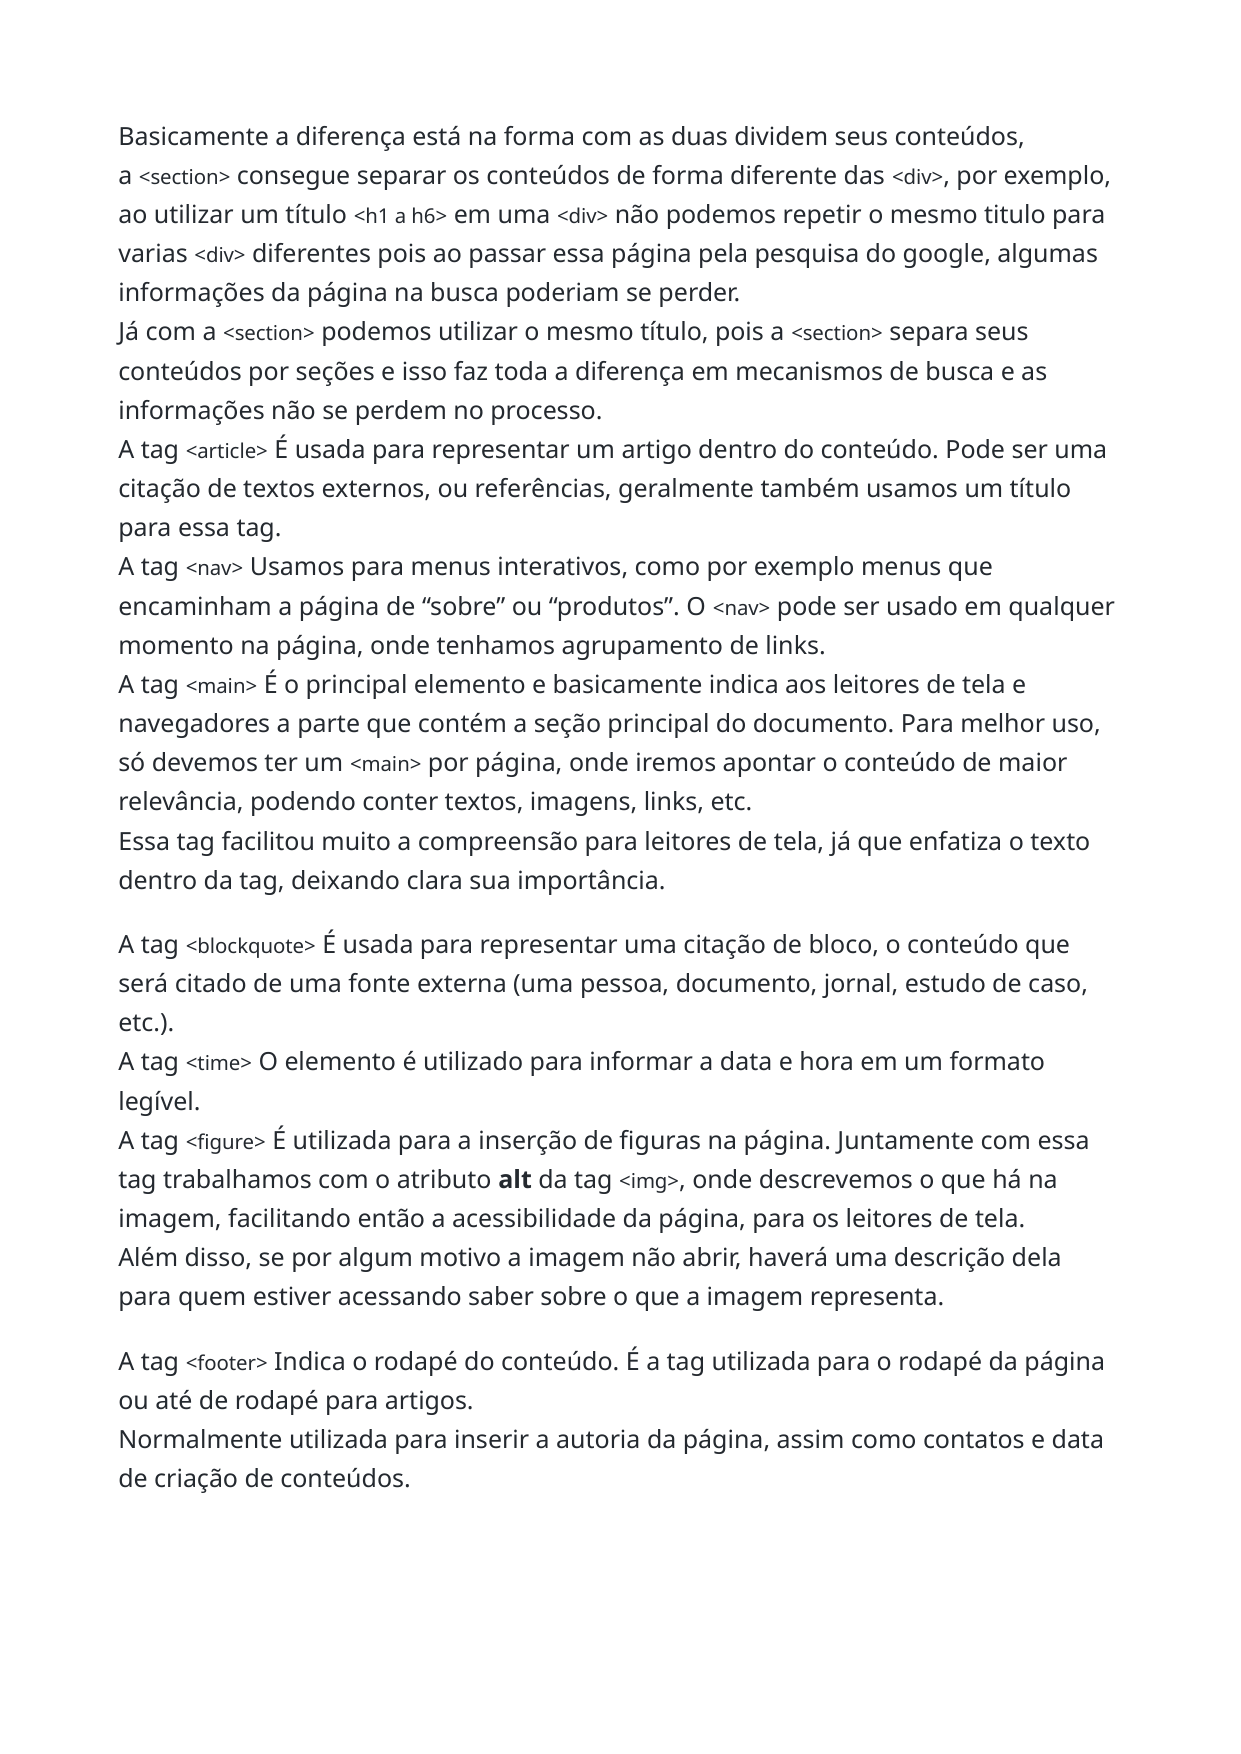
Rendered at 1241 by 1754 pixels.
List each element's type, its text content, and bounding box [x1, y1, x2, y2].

text Basicamente a diferença está na forma com as duas dividem seus conteúdos, a <section> consegue separar os conteúdos de forma diferente das <div>, por exemplo, ao utilizar um título <h1 a h6> em uma <div> não podemos repetir o mesmo titulo para varias <div> diferentes pois ao passar essa página pela pesquisa do google, algumas informações da página na busca poderiam se perder. [118, 118, 1122, 309]
text A tag <footer> Indica o rodapé do conteúdo. É a tag utilizada para o rodapé da página ou até de rodapé para artigos. [118, 1343, 1122, 1416]
text Essa tag facilitou muito a compreensão para leitores de tela, já que enfatiza o texto dentro da tag, deixando clara sua importância. [118, 823, 1122, 896]
text A tag <blockquote> É usada para representar uma citação de bloco, o conteúdo que será citado de uma fonte externa (uma pessoa, documento, jornal, estudo de caso, etc.). [118, 926, 1122, 1039]
text Além disso, se por algum motivo a imagem não abrir, haverá uma descrição dela para quem estiver acessando saber sobre o que a imagem representa. [118, 1240, 1122, 1313]
text Normalmente utilizada para inserir a autoria da página, assim como contatos e data de criação de conteúdos. [118, 1421, 1122, 1495]
text A tag <time> O elemento é utilizado para informar a data e hora em um formato legível. [118, 1044, 1122, 1117]
text A tag <figure> É utilizada para a inserção de figuras na página. Juntamente com essa tag trabalhamos com o atributo alt da tag <img>, onde descrevemos o que há na imagem, facilitando então a acessibilidade da página, para os leitores de tela. [118, 1122, 1122, 1235]
text A tag <nav> Usamos para menus interativos, como por exemplo menus que encaminham a página de “sobre” ou “produtos”. O <nav> pode ser usado em qualquer momento na página, onde tenhamos agrupamento de links. [118, 549, 1122, 661]
text A tag <main> É o principal elemento e basicamente indica aos leitores de tela e navegadores a parte que contém a seção principal do documento. Para melhor uso, só devemos ter um <main> por página, onde iremos apontar o conteúdo de maior relevância, podendo conter textos, imagens, links, etc. [118, 666, 1122, 818]
text Já com a <section> podemos utilizar o mesmo título, pois a <section> separa seus conteúdos por seções e isso faz toda a diferença em mecanismos de busca e as informações não se perdem no processo. [118, 314, 1122, 426]
text A tag <article> É usada para representar um artigo dentro do conteúdo. Pode ser uma citação de textos externos, ou referências, geralmente também usamos um título para essa tag. [118, 431, 1122, 544]
